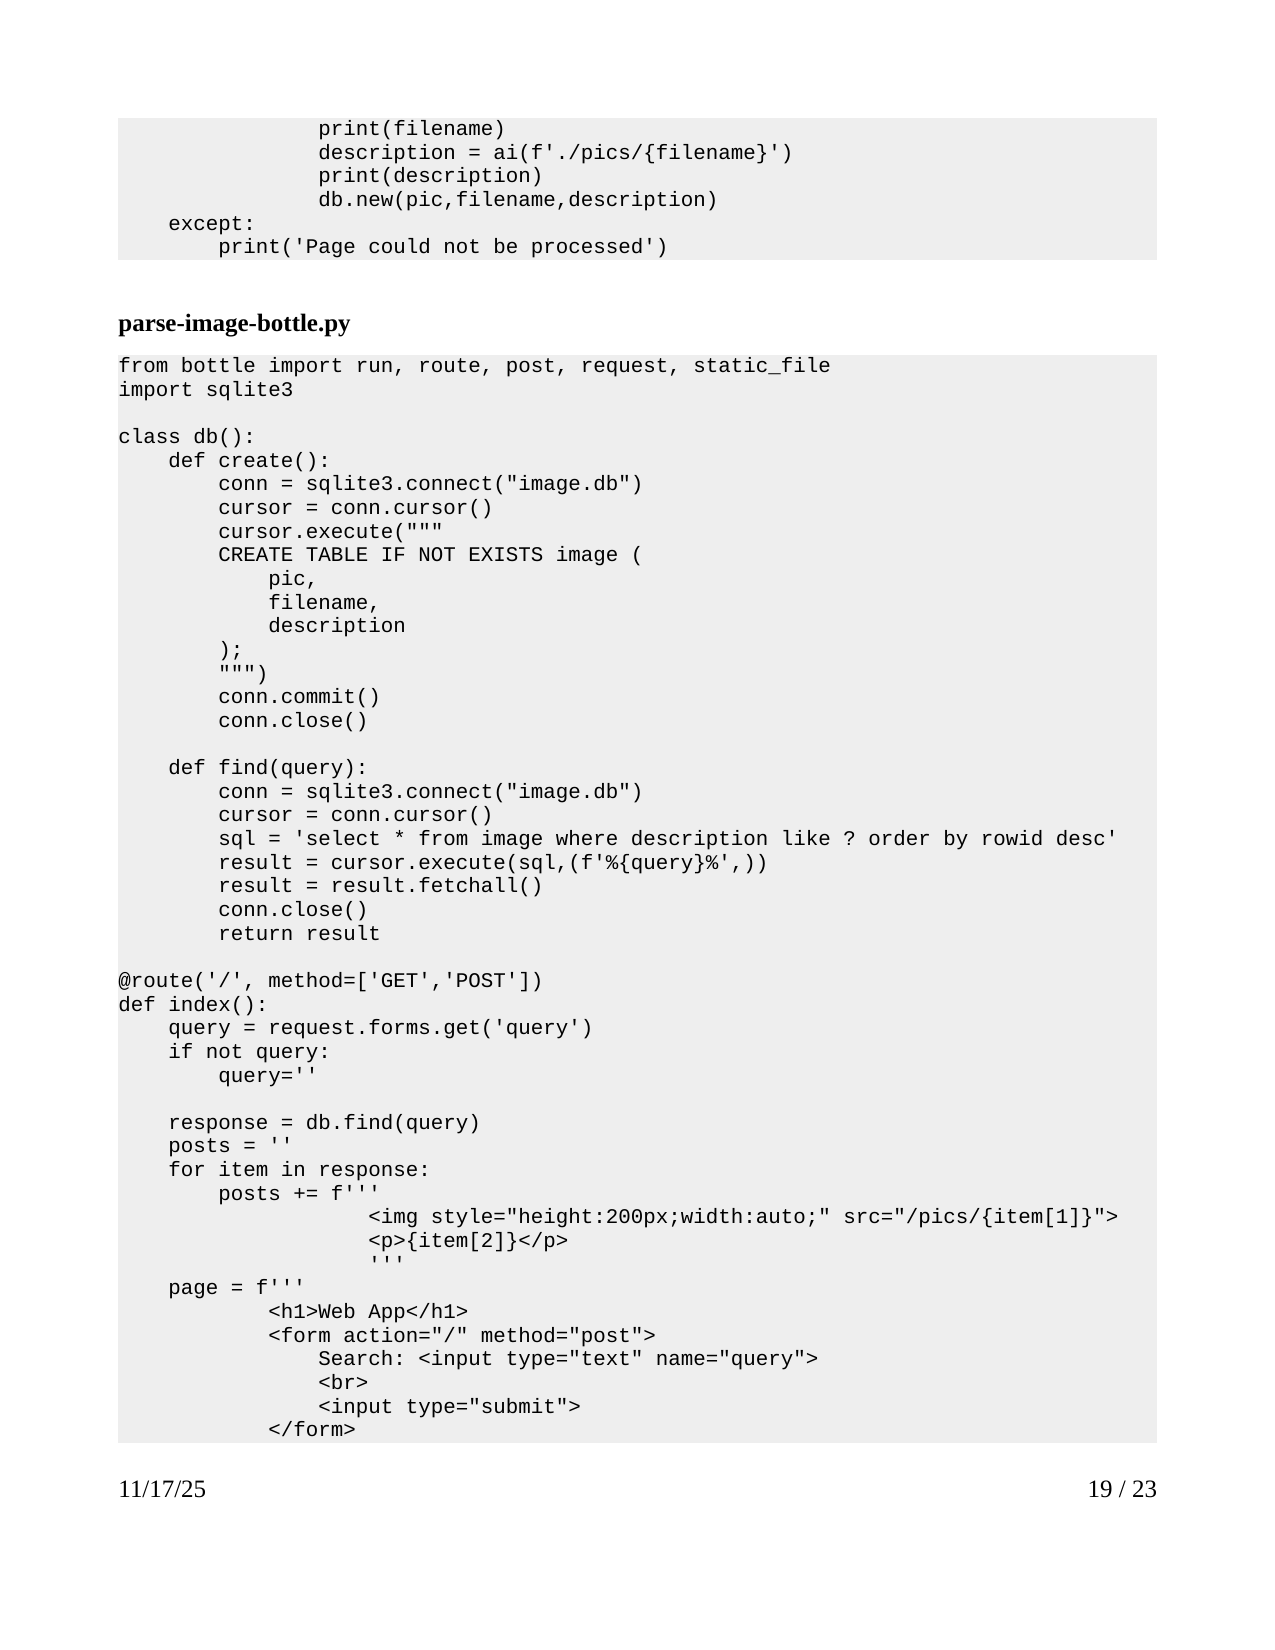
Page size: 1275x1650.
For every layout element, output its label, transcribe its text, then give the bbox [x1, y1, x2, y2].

text import sqlite3 [118, 379, 1157, 402]
text def create(): [118, 450, 1157, 473]
text conn.close() [118, 710, 1157, 733]
text cursor.execute(""" [118, 521, 1157, 544]
text conn = sqlite3.connect("image.db") [118, 781, 1157, 804]
text except: [118, 213, 1157, 236]
text query='' [118, 1064, 1157, 1088]
text description = ai(f'./pics/{filename}') [118, 142, 1157, 165]
text print(description) [118, 165, 1157, 189]
text cursor = conn.cursor() [118, 804, 1157, 828]
text <p>{item[2]}</p> [118, 1230, 1157, 1254]
text <form action="/" method="post"> [118, 1325, 1157, 1348]
text conn.close() [118, 899, 1157, 923]
text filename, [118, 592, 1157, 615]
text def index(): [118, 994, 1157, 1017]
text class db(): [118, 426, 1157, 450]
text <img style="height:200px;width:auto;" src="/pics/{item[1]}"> [118, 1206, 1157, 1230]
text from bottle import run, route, post, request, static_file [118, 355, 1157, 379]
text conn = sqlite3.connect("image.db") [118, 473, 1157, 497]
text <input type="submit"> [118, 1396, 1157, 1419]
text </form> [118, 1419, 1157, 1443]
text print('Page could not be processed') [118, 236, 1157, 260]
text query = request.forms.get('query') [118, 1017, 1157, 1041]
text conn.commit() [118, 686, 1157, 710]
text if not query: [118, 1041, 1157, 1064]
text <h1>Web App</h1> [118, 1301, 1157, 1325]
text return result [118, 923, 1157, 946]
text posts += f''' [118, 1183, 1157, 1206]
text Search: <input type="text" name="query"> [118, 1348, 1157, 1372]
text result = cursor.execute(sql,(f'%{query}%',)) [118, 852, 1157, 875]
text """) [118, 663, 1157, 686]
text cursor = conn.cursor() [118, 497, 1157, 521]
text posts = '' [118, 1136, 1157, 1159]
text page = f''' [118, 1277, 1157, 1301]
text ); [118, 639, 1157, 663]
text def find(query): [118, 757, 1157, 781]
text description [118, 615, 1157, 639]
text print(filename) [118, 118, 1157, 142]
text sql = 'select * from image where description like ? order by rowid desc' [118, 828, 1157, 852]
text result = result.fetchall() [118, 875, 1157, 899]
text for item in response: [118, 1159, 1157, 1183]
text CREATE TABLE IF NOT EXISTS image ( [118, 544, 1157, 568]
text ''' [118, 1254, 1157, 1277]
text parse-image-bottle.py [118, 308, 1157, 336]
text @route('/', method=['GET','POST']) [118, 970, 1157, 994]
text pic, [118, 568, 1157, 592]
text <br> [118, 1372, 1157, 1396]
text response = db.find(query) [118, 1112, 1157, 1136]
text db.new(pic,filename,description) [118, 189, 1157, 213]
